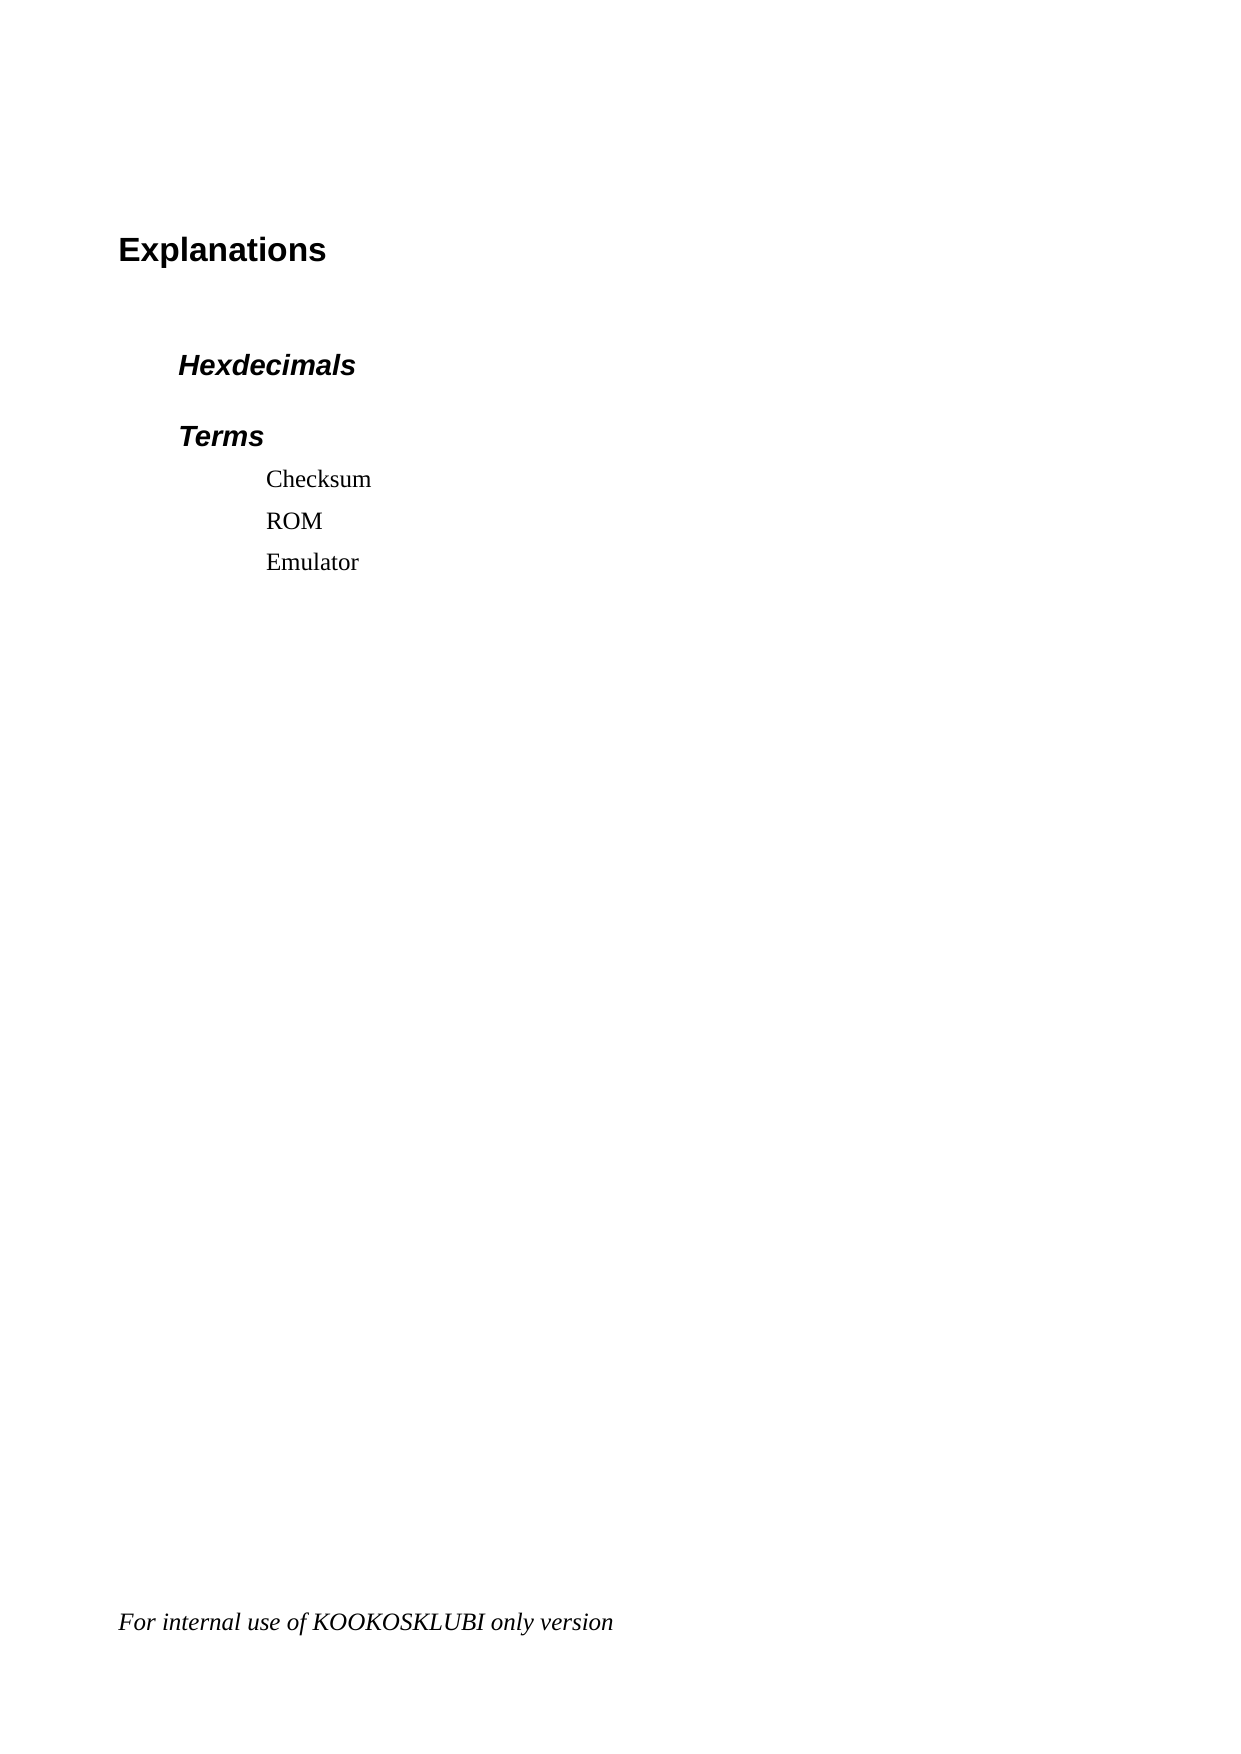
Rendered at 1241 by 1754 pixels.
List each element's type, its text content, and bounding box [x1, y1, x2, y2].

subtitle Hexdecimals [118, 347, 1122, 381]
text Checksum [118, 464, 1122, 493]
text ROM [118, 506, 1122, 534]
text Emulator [118, 547, 1122, 576]
subtitle Terms [118, 418, 1122, 452]
subtitle Explanations [118, 230, 1122, 269]
